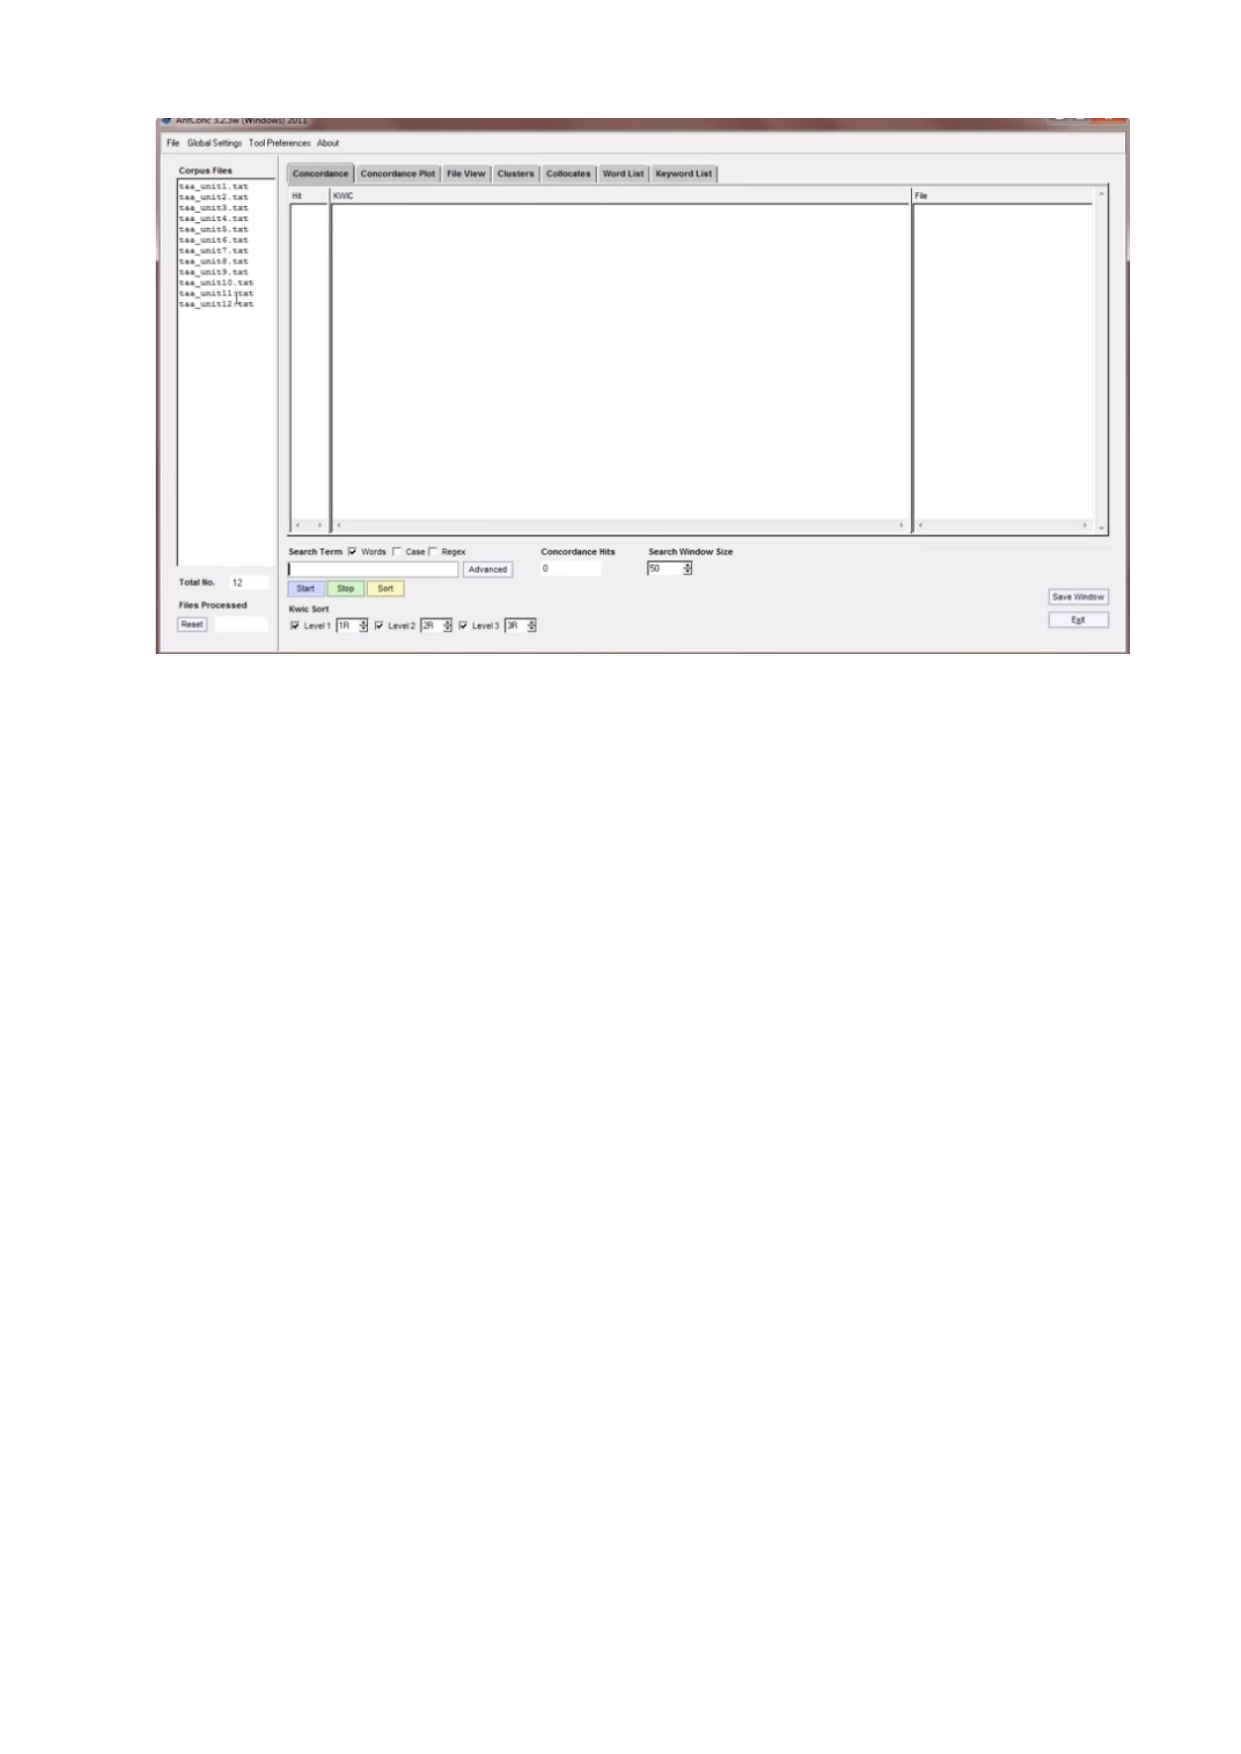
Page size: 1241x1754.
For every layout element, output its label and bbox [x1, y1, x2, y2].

picture [155, 118, 1130, 654]
